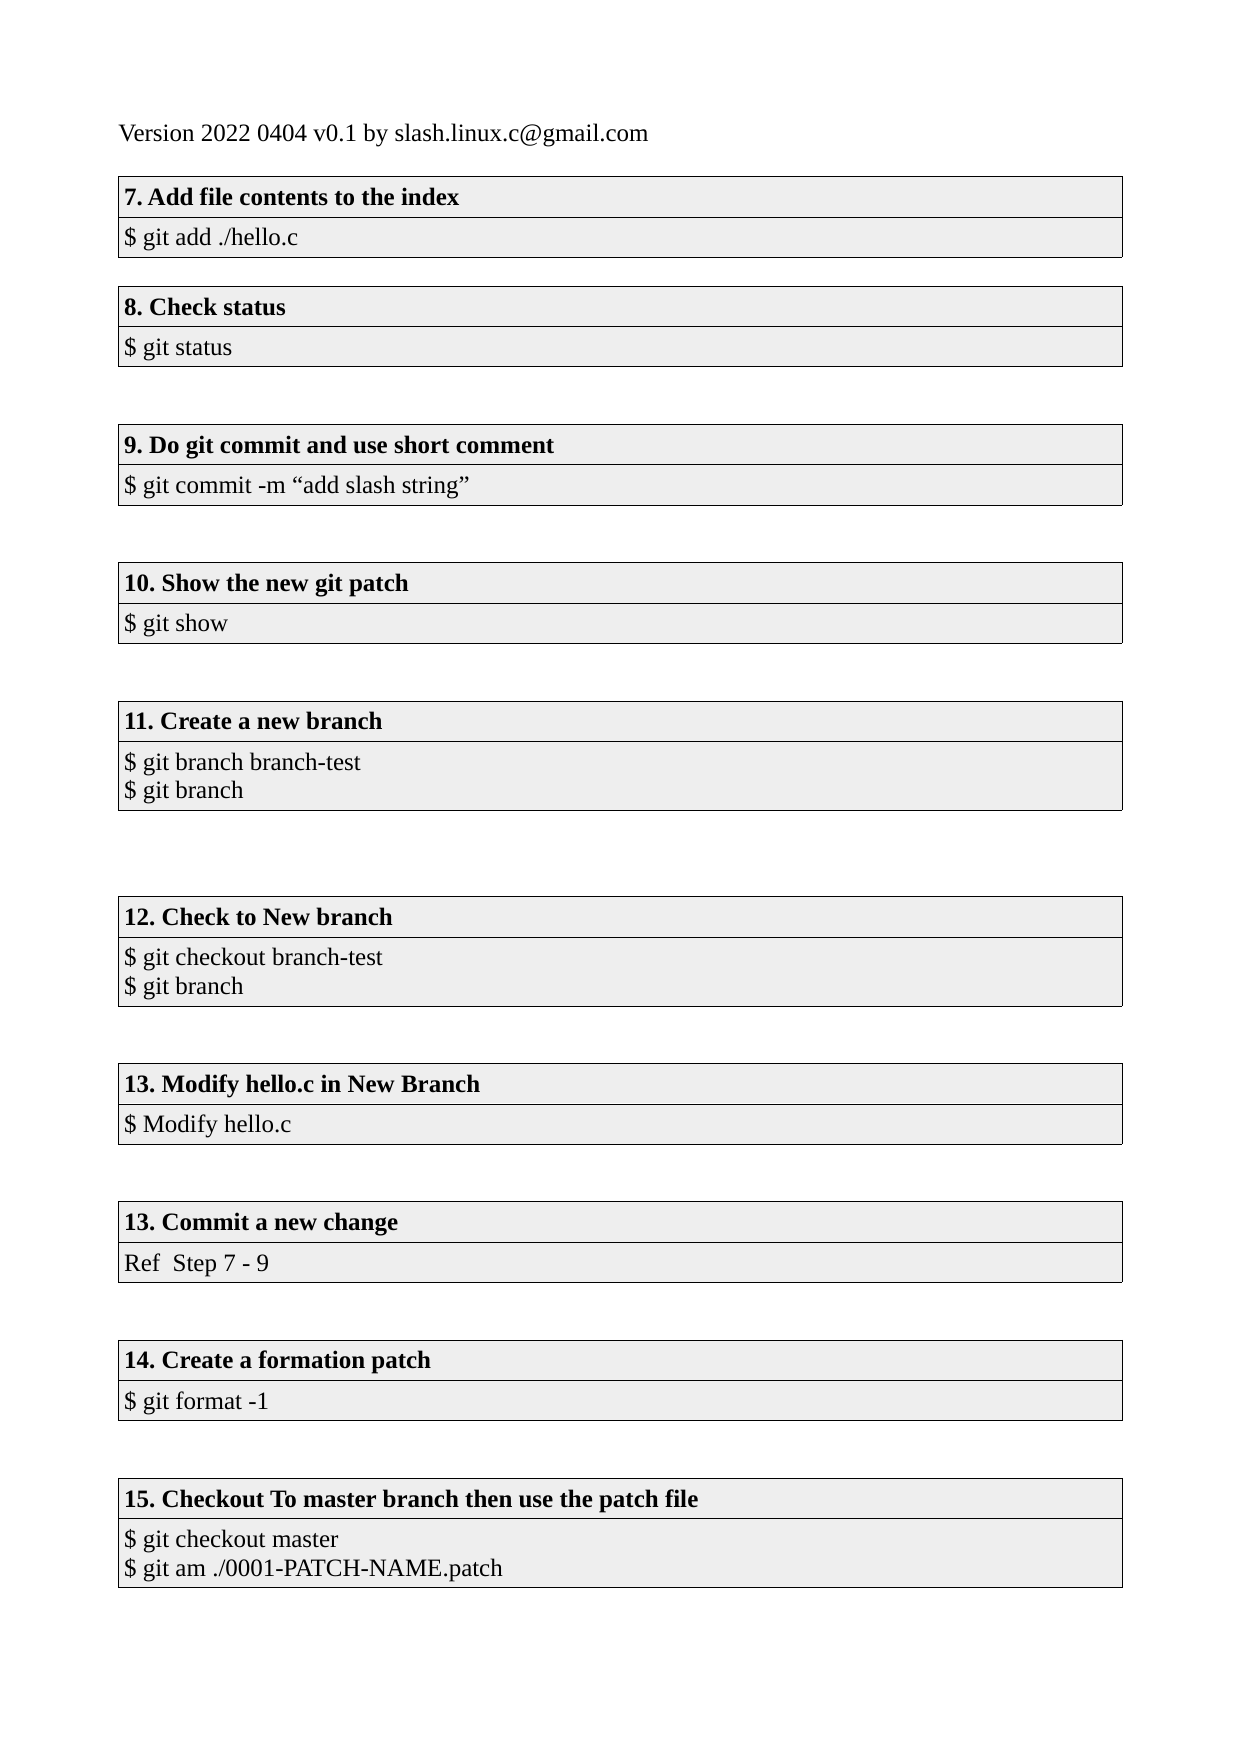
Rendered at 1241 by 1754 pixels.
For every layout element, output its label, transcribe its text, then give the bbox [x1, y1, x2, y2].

table_cell $ git checkout master $ git am ./0001-PATCH-NAME.patch [119, 1519, 1122, 1587]
table_header 11. Create a new branch [119, 702, 1122, 741]
table_cell $ git branch branch-test $ git branch [119, 742, 1122, 810]
table_header 12. Check to New branch [119, 897, 1122, 937]
table_header 7. Add file contents to the index [119, 177, 1122, 217]
table_cell $ git status [119, 327, 1122, 366]
table_header 8. Check status [119, 287, 1122, 326]
table_header 15. Checkout To master branch then use the patch file [119, 1479, 1122, 1518]
table_header 9. Do git commit and use short comment [119, 425, 1122, 464]
table_header 13. Commit a new change [119, 1202, 1122, 1242]
table_header 13. Modify hello.c in New Branch [119, 1064, 1122, 1103]
table_header 14. Create a formation patch [119, 1341, 1122, 1380]
table_cell $ git checkout branch-test $ git branch [119, 938, 1122, 1006]
table_cell $ git format -1 [119, 1381, 1122, 1420]
table_cell $ git commit -m “add slash string” [119, 465, 1122, 505]
table_cell $ git show [119, 604, 1122, 643]
table_cell $ Modify hello.c [119, 1105, 1122, 1144]
table_cell Ref Step 7 - 9 [119, 1243, 1122, 1282]
table_header 10. Show the new git patch [119, 563, 1122, 603]
table_cell $ git add ./hello.c [119, 218, 1122, 257]
